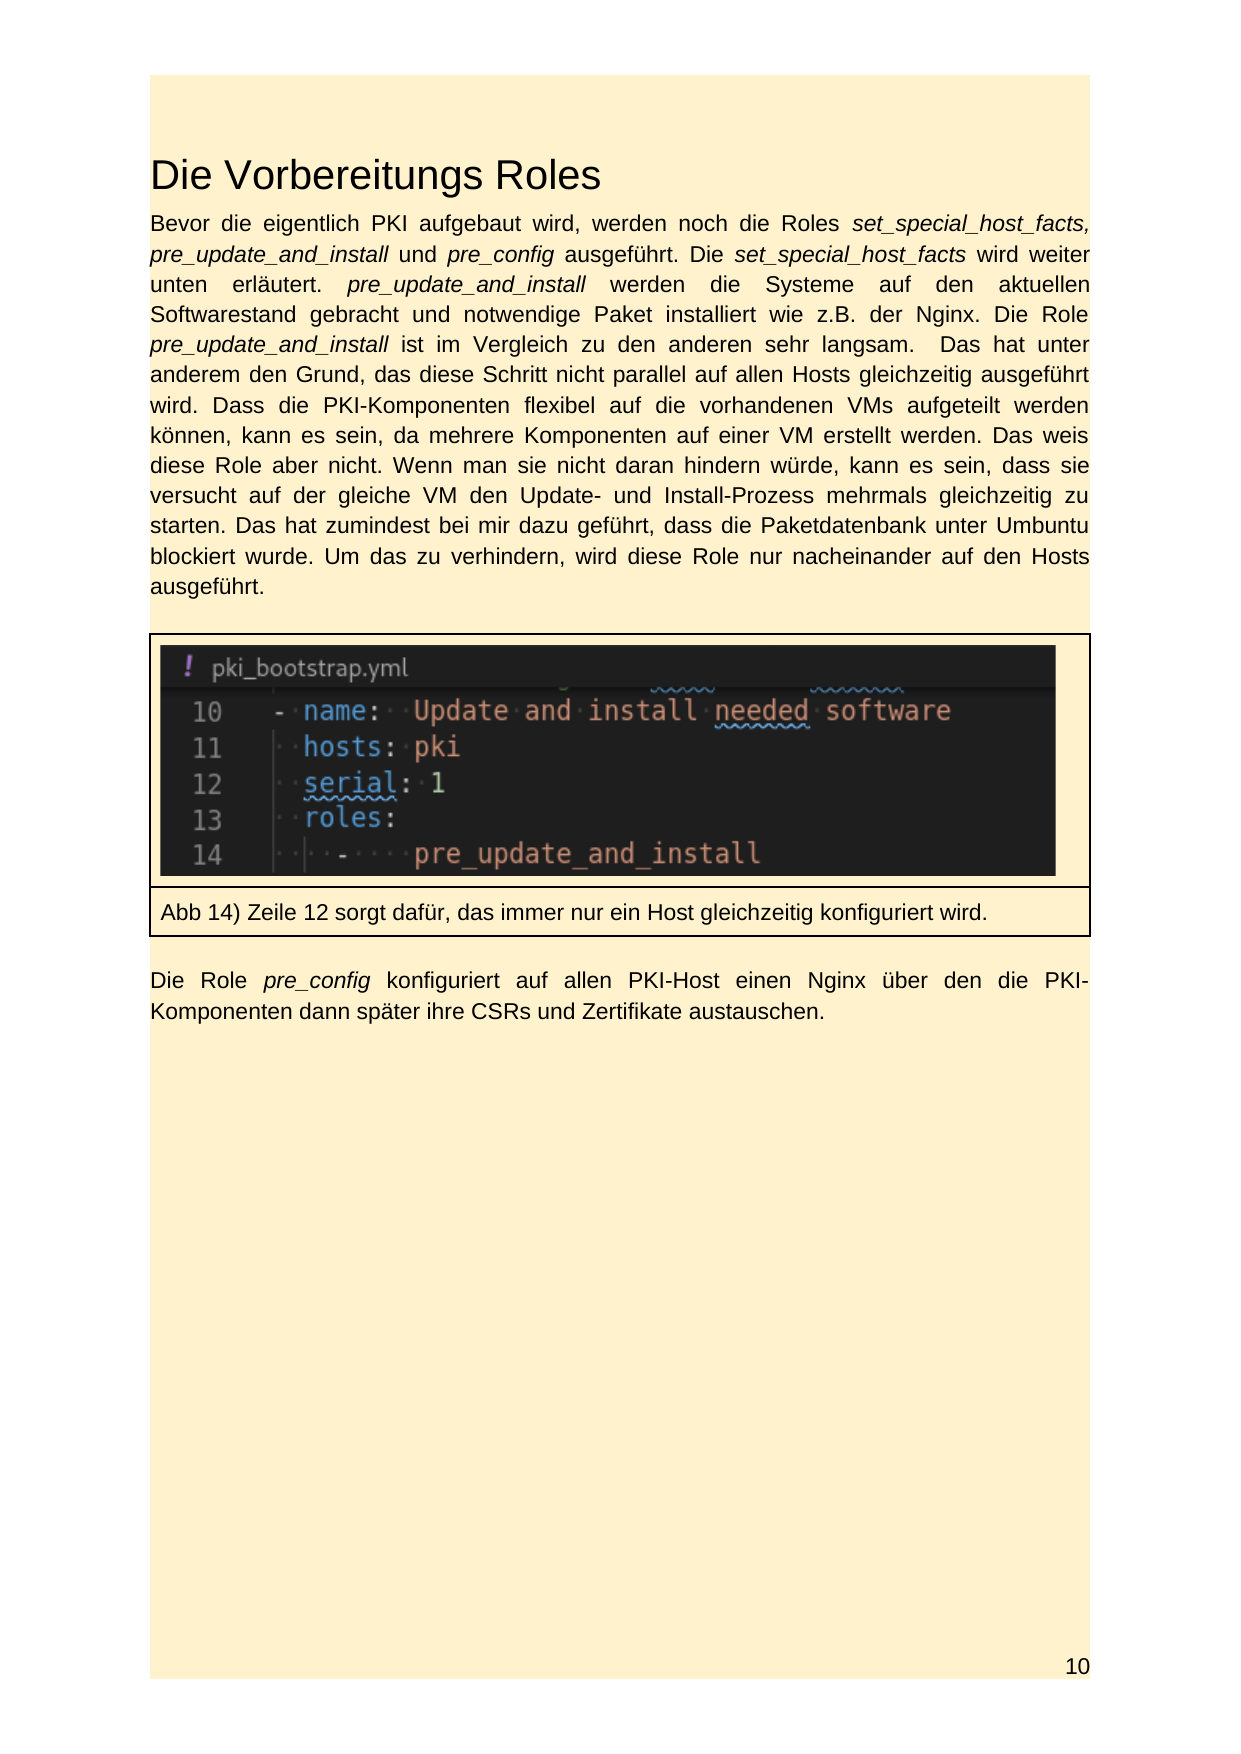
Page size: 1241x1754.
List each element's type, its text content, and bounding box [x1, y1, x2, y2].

text Bevor die eigentlich PKI aufgebaut wird, werden noch die Roles set_special_host_facts, pre_update_and_install und pre_config ausgeführt. Die set_special_host_facts wird weiter unten erläutert. pre_update_and_install werden die Systeme auf den aktuellen Softwarestand gebracht und notwendige Paket installiert wie z.B. der Nginx. Die Role pre_update_and_install ist im Vergleich zu den anderen sehr langsam. Das hat unter anderem den Grund, das diese Schritt nicht parallel auf allen Hosts gleichzeitig ausgeführt wird. Dass die PKI-Komponenten flexibel auf die vorhandenen VMs aufgeteilt werden können, kann es sein, da mehrere Komponenten auf einer VM erstellt werden. Das weis diese Role aber nicht. Wenn man sie nicht daran hindern würde, kann es sein, dass sie versucht auf der gleiche VM den Update- und Install-Prozess mehrmals gleichzeitig zu starten. Das hat zumindest bei mir dazu geführt, dass die Paketdatenbank unter Umbuntu blockiert wurde. Um das zu verhindern, wird diese Role nur nacheinander auf den Hosts ausgeführt. [150, 210, 1090, 599]
text Die Role pre_config konfiguriert auf allen PKI-Host einen Nginx über den die PKI-Komponenten dann später ihre CSRs und Zertifikate austauschen. [150, 967, 1090, 1024]
picture [160, 645, 1056, 876]
table_cell Abb 14) Zeile 12 sorgt dafür, das immer nur ein Host gleichzeitig konfiguriert wird. [151, 888, 1089, 935]
table_header [151, 635, 1089, 886]
subtitle Die Vorbereitungs Roles [150, 150, 1090, 198]
